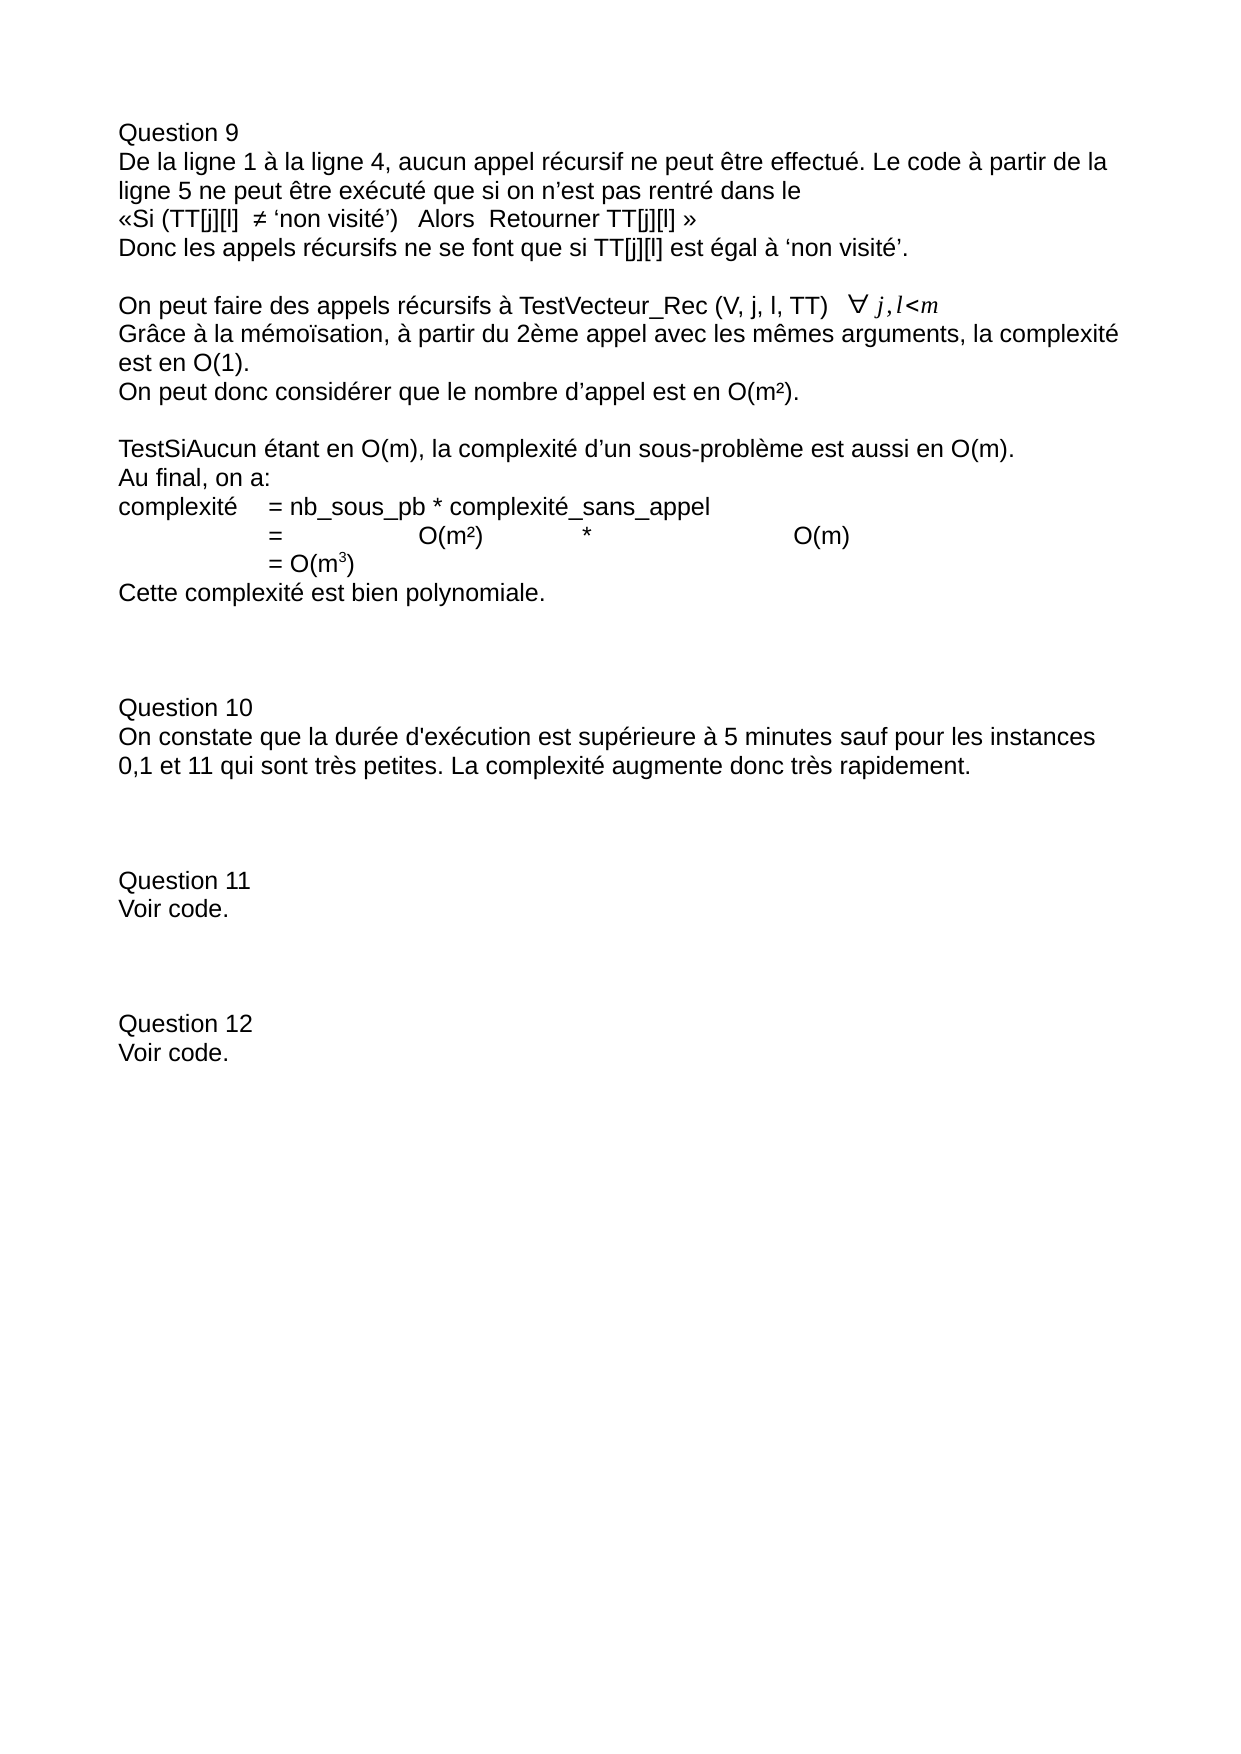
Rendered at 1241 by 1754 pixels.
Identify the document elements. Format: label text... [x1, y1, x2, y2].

text On peut donc considérer que le nombre d’appel est en O(m²). [118, 377, 1122, 406]
text Question 9 [118, 118, 1122, 147]
text On peut faire des appels récursifs à TestVecteur_Rec (V, j, l, TT) [118, 291, 1122, 319]
text complexité = nb_sous_pb * complexité_sans_appel [118, 492, 1122, 521]
text Cette complexité est bien polynomiale. [118, 578, 1122, 607]
text On constate que la durée d'exécution est supérieure à 5 minutes sauf pour les instances 0,1 et 11 qui sont très petites. La complexité augmente donc très rapidement. [118, 722, 1122, 779]
text Question 10 [118, 693, 1122, 722]
text TestSiAucun étant en O(m), la complexité d’un sous-problème est aussi en O(m). [118, 434, 1122, 463]
text Question 11 [118, 866, 1122, 894]
text Donc les appels récursifs ne se font que si TT[j][l] est égal à ‘non visité’. [118, 233, 1122, 262]
text Voir code. [118, 1038, 1122, 1067]
text De la ligne 1 à la ligne 4, aucun appel récursif ne peut être effectué. Le code à partir de la ligne 5 ne peut être exécuté que si on n’est pas rentré dans le [118, 147, 1122, 204]
text Voir code. [118, 894, 1122, 923]
text Question 12 [118, 1009, 1122, 1038]
text Au final, on a: [118, 463, 1122, 492]
text = O(m²) * O(m) [118, 521, 1122, 549]
text Grâce à la mémoïsation, à partir du 2ème appel avec les mêmes arguments, la complexité est en O(1). [118, 319, 1122, 377]
text = O(m3) [118, 549, 1122, 578]
text «Si (TT[j][l] ≠ ‘non visité’) Alors Retourner TT[j][l] » [118, 204, 1122, 233]
